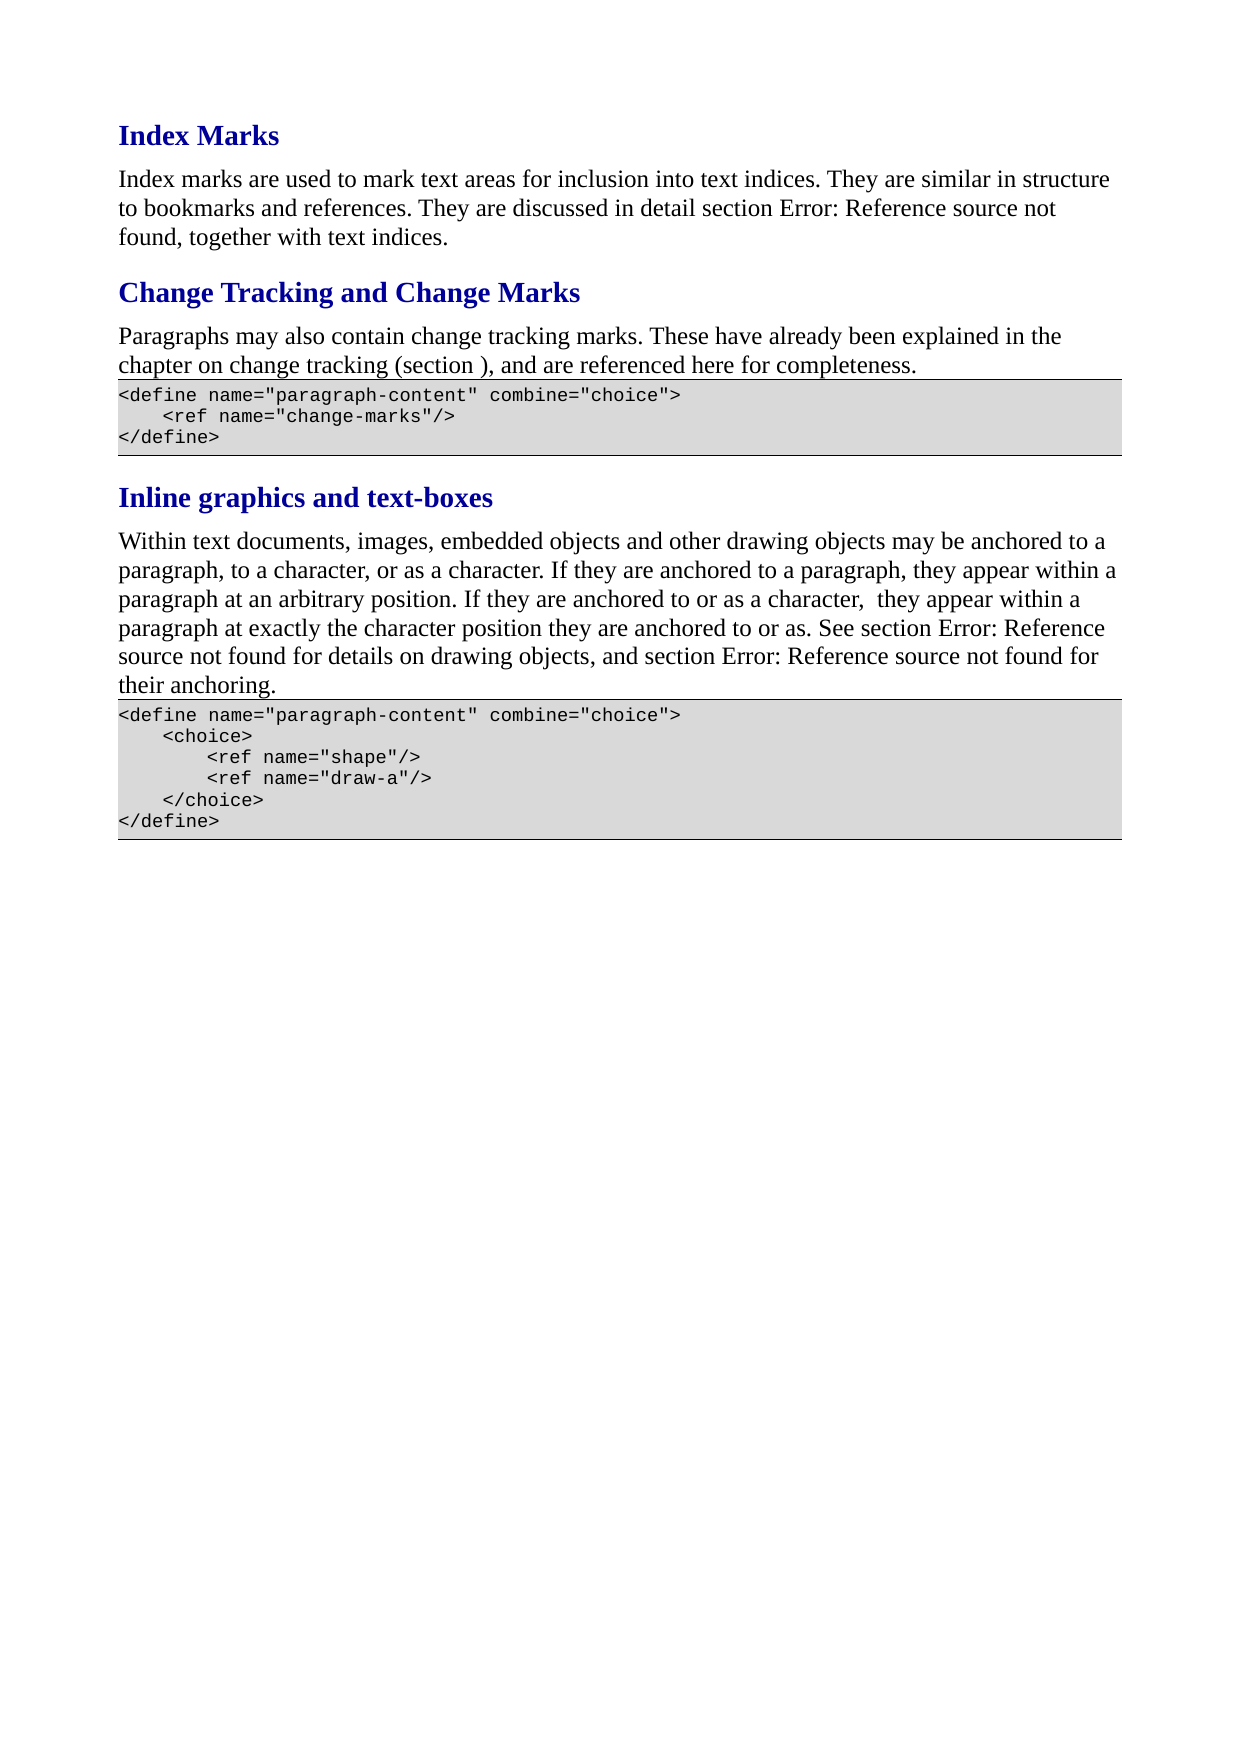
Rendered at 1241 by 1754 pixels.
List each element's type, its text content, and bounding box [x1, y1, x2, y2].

text </define> [118, 421, 1122, 455]
text <ref name="change-marks"/> [118, 407, 1122, 421]
text Index marks are used to mark text areas for inclusion into text indices. They are similar in structure to bookmarks and references. They are discussed in detail section , together with text indices. [118, 164, 1122, 250]
subtitle Inline graphics and text-boxes [118, 480, 1122, 514]
text </define> [118, 805, 1122, 839]
text <define name="paragraph-content" combine="choice"> [118, 380, 1122, 407]
text </choice> [118, 790, 1122, 805]
text <ref name="draw-a"/> [118, 769, 1122, 790]
text Paragraphs may also contain change tracking marks. These have already been explained in the chapter on change tracking (section ), and are referenced here for completeness. [118, 321, 1122, 379]
subtitle Index Marks [118, 118, 1122, 152]
subtitle Change Tracking and Change Marks [118, 275, 1122, 309]
text <ref name="shape"/> [118, 748, 1122, 769]
text <choice> [118, 727, 1122, 748]
text Within text documents, images, embedded objects and other drawing objects may be anchored to a paragraph, to a character, or as a character. If they are anchored to a paragraph, they appear within a paragraph at an arbitrary position. If they are anchored to or as a character, they appear within a paragraph at exactly the character position they are anchored to or as. See section for details on drawing objects, and section for their anchoring. [118, 526, 1122, 699]
text <define name="paragraph-content" combine="choice"> [118, 700, 1122, 727]
